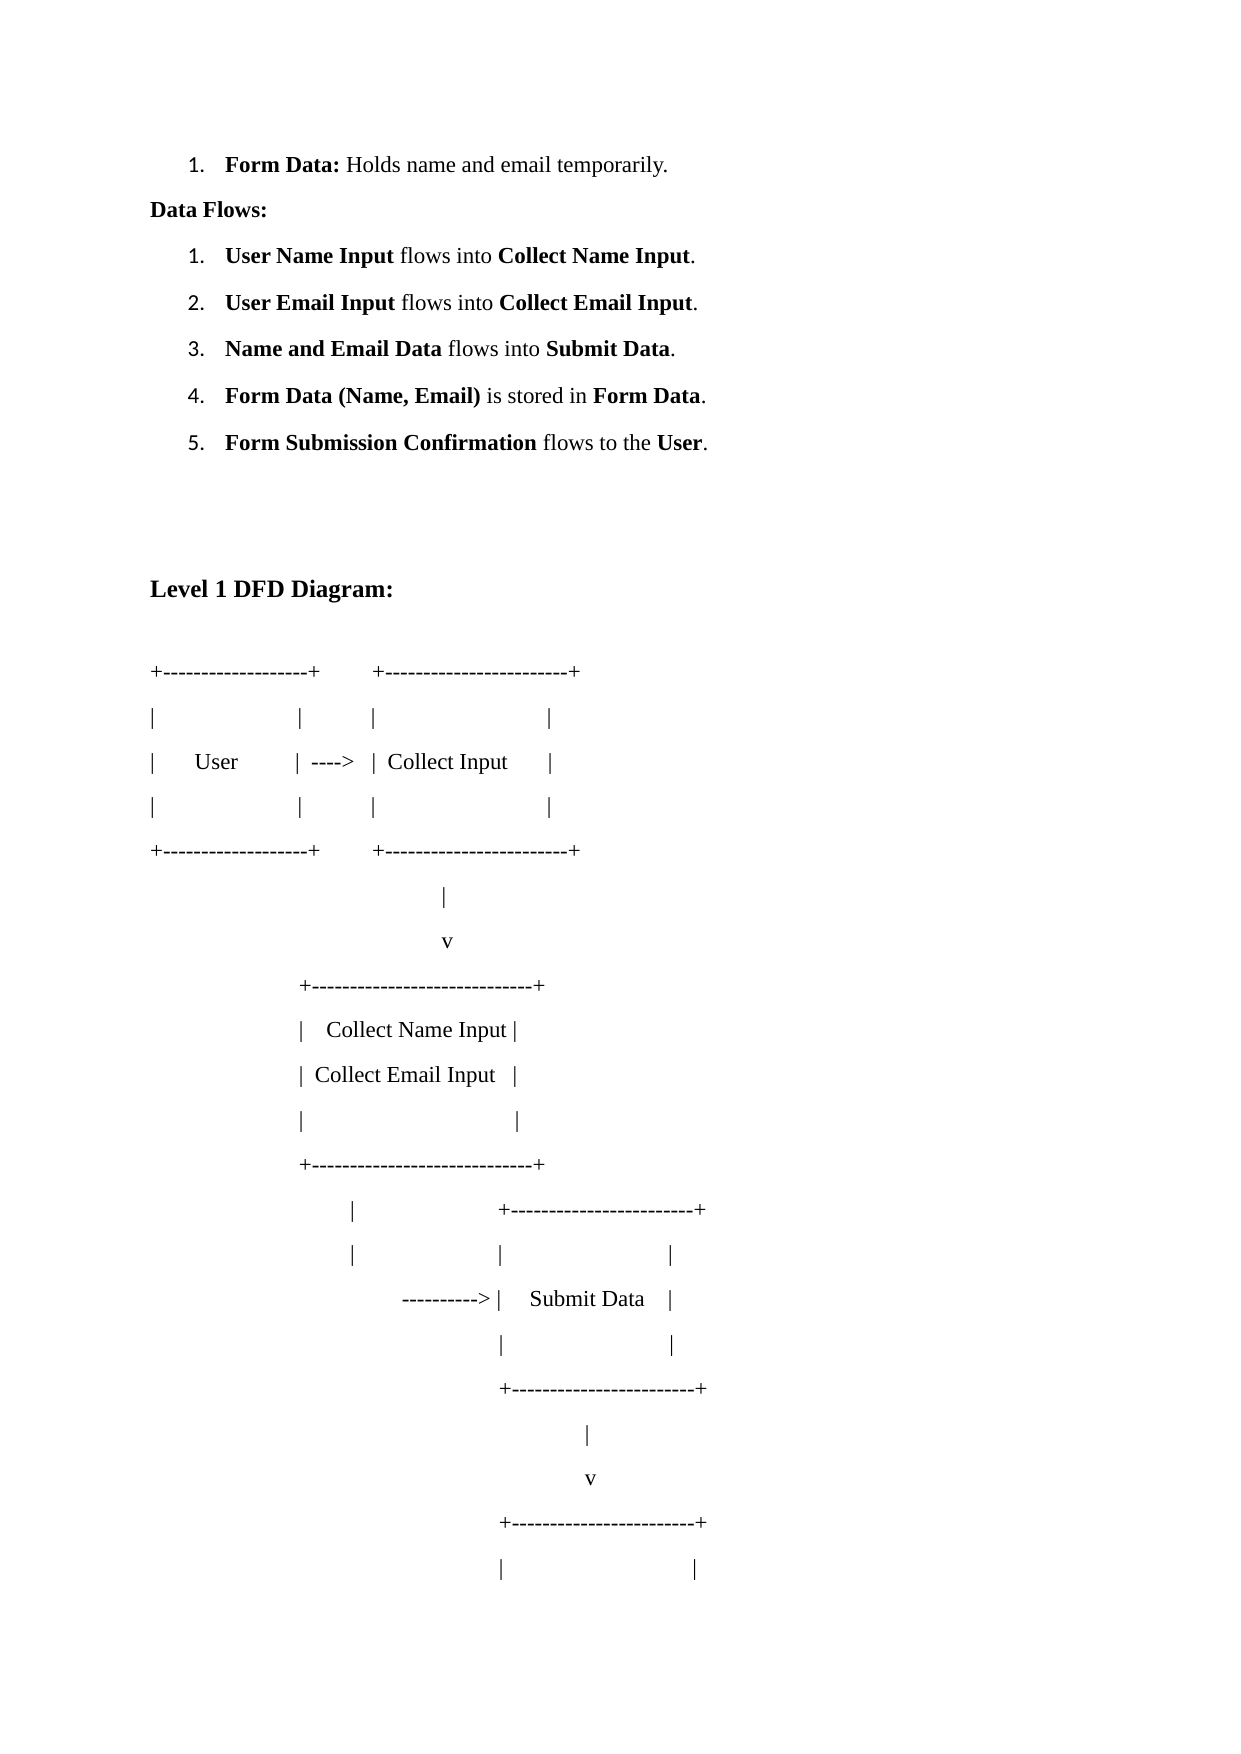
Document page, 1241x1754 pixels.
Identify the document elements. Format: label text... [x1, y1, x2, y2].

list Name and Email Data flows into Submit Data. [187, 334, 1090, 362]
text | | [150, 1106, 1090, 1132]
text | +------------------------+ [150, 1196, 1090, 1222]
text v [150, 927, 1090, 953]
list User Name Input flows into Collect Name Input. [187, 241, 1090, 269]
text | | | [150, 1240, 1090, 1267]
text +-------------------+ +------------------------+ [150, 837, 1090, 864]
text | Collect Email Input | [150, 1061, 1090, 1088]
subtitle Level 1 DFD Diagram: [150, 574, 1090, 603]
text | User | ----> | Collect Input | [150, 748, 1090, 774]
text ----------> | Submit Data | [150, 1285, 1090, 1312]
text +-----------------------------+ [150, 972, 1090, 998]
list Form Data (Name, Email) is stored in Form Data. [187, 381, 1090, 409]
text v [150, 1464, 1090, 1491]
text | [150, 882, 1090, 908]
text +------------------------+ [150, 1509, 1090, 1536]
text | [150, 1419, 1090, 1446]
text +-------------------+ +------------------------+ [150, 658, 1090, 684]
list User Email Input flows into Collect Email Input. [187, 288, 1090, 316]
list Form Submission Confirmation flows to the User. [187, 428, 1090, 456]
text +-----------------------------+ [150, 1151, 1090, 1177]
text +------------------------+ [150, 1375, 1090, 1401]
text | Collect Name Input | [150, 1016, 1090, 1043]
text Data Flows: [150, 197, 1090, 223]
text | | | | [150, 703, 1090, 729]
text | | [150, 1330, 1090, 1356]
text | | [150, 1554, 1090, 1580]
list Form Data: Holds name and email temporarily. [187, 150, 1090, 178]
text | | | | [150, 792, 1090, 819]
